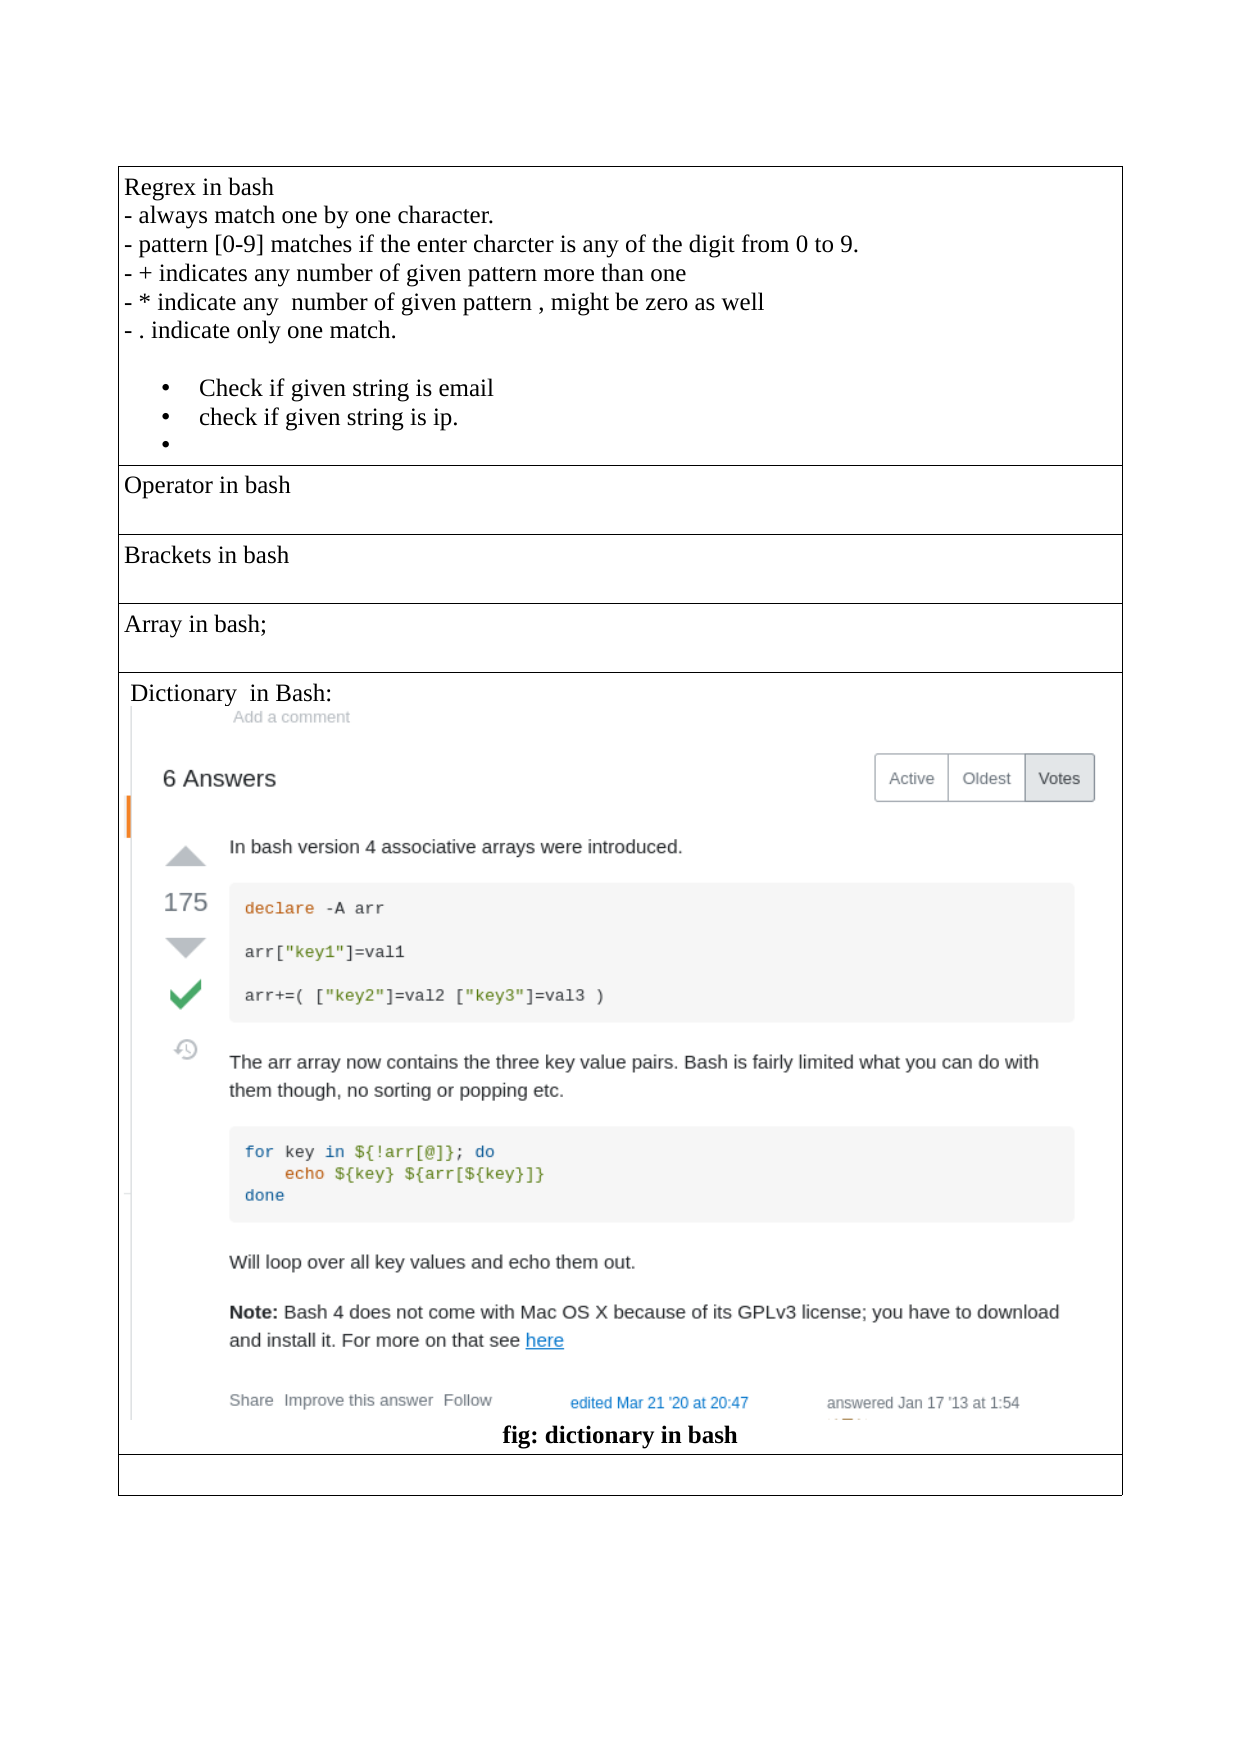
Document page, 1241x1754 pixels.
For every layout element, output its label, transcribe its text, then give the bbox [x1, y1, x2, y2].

picture [123, 706, 1117, 1420]
table_cell Dictionary in Bash: fig: dictionary in bash [119, 673, 1122, 1454]
table_cell Operator in bash [119, 466, 1122, 534]
table_cell Array in bash; [119, 604, 1122, 672]
table_header Regrex in bash - always match one by one character. - pattern [0-9] matches if the enter charcter is any of the digit from 0 to 9. - + indicates any number of given pattern more than one - * indicate any number of given pattern , might be zero as well - . indicate only one match. Check if given string is email check if given string is ip. [119, 167, 1122, 465]
table_cell Brackets in bash [119, 535, 1122, 603]
table_cell [119, 1455, 1122, 1494]
